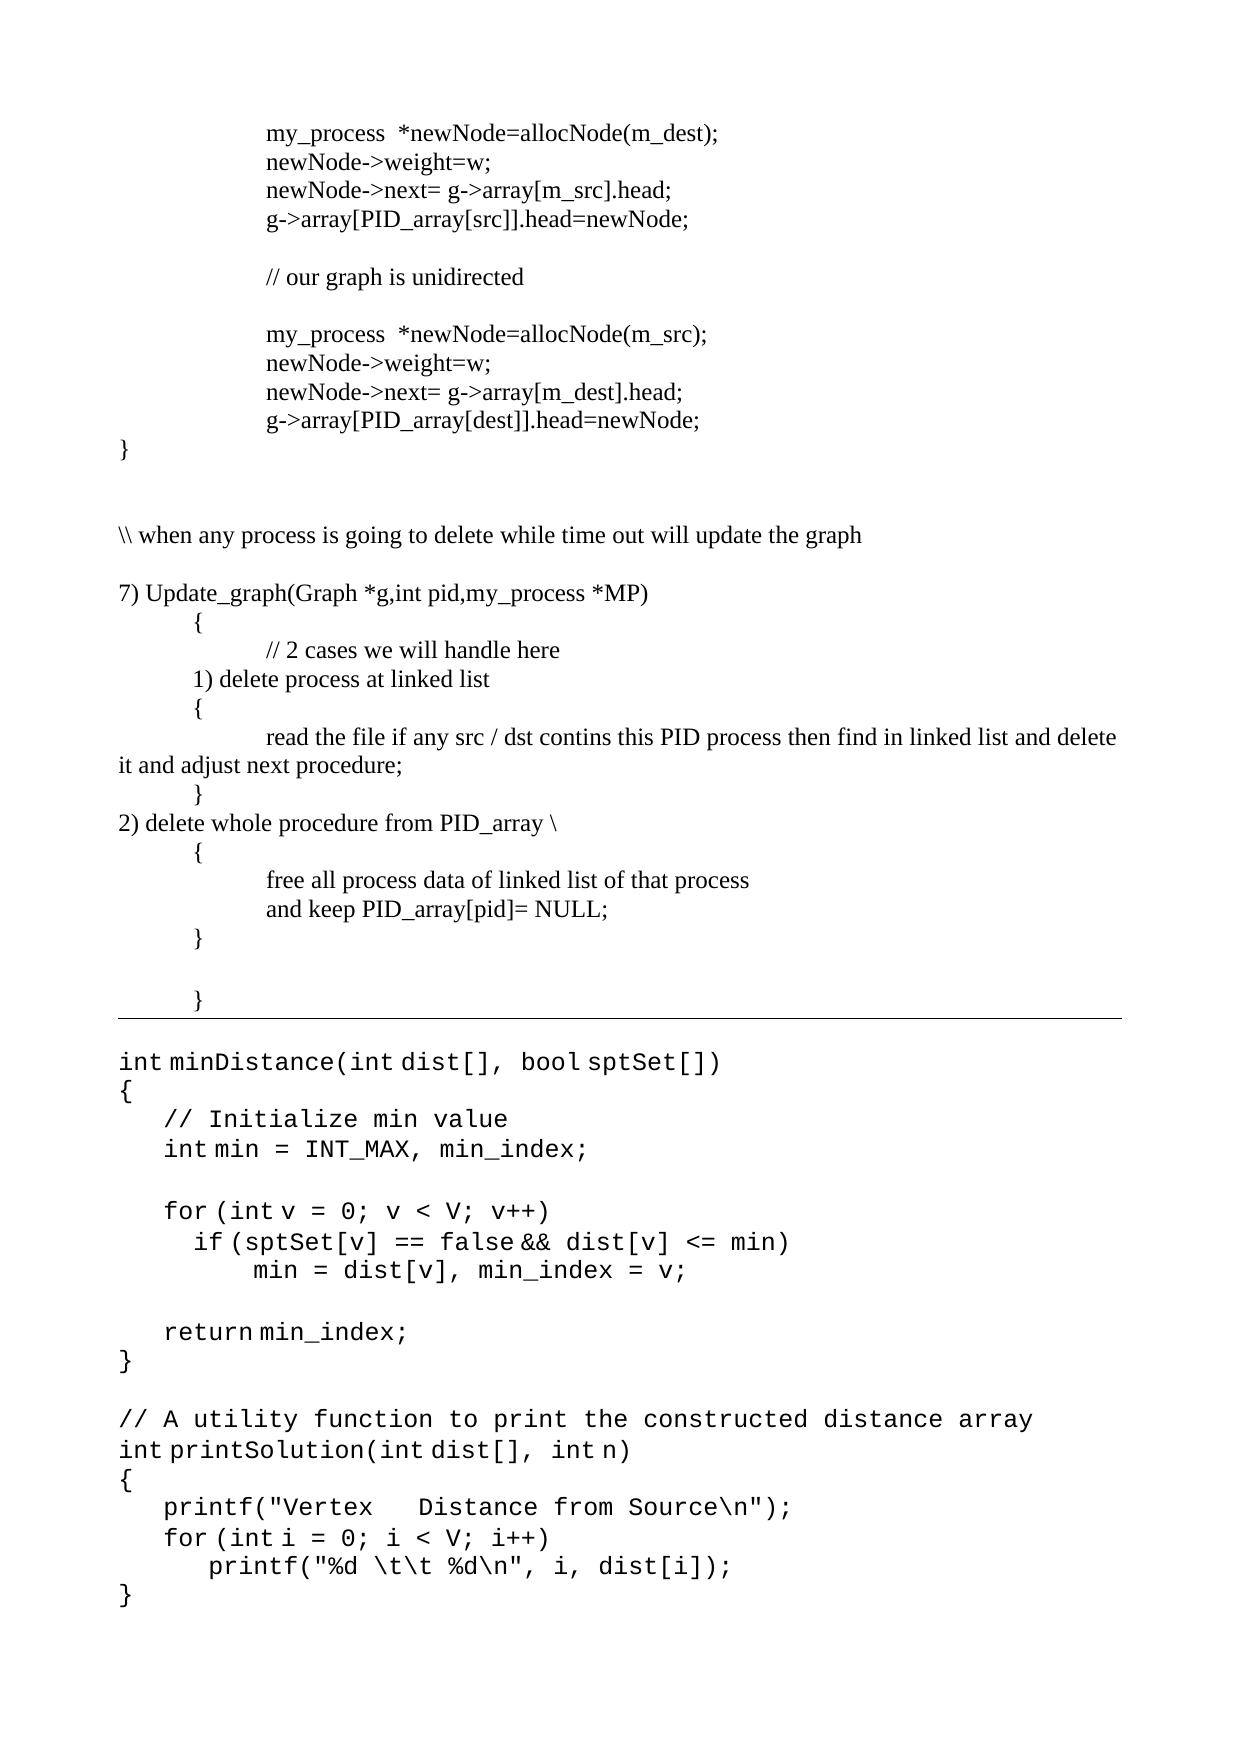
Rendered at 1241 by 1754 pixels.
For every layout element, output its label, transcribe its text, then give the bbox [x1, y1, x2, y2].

text { [118, 837, 1122, 866]
text return min_index; [118, 1317, 1122, 1348]
text // 2 cases we will handle here [118, 636, 1122, 664]
text my_process *newNode=allocNode(m_src); [118, 319, 1122, 348]
text my_process *newNode=allocNode(m_dest); [118, 118, 1122, 147]
text } [118, 1348, 1122, 1376]
text free all process data of linked list of that process [118, 866, 1122, 894]
text g->array[PID_array[dest]].head=newNode; [118, 406, 1122, 434]
text } [118, 779, 1122, 808]
text int min = INT_MAX, min_index; [118, 1134, 1122, 1165]
text \\ when any process is going to delete while time out will update the graph [118, 521, 1122, 549]
text 7) Update_graph(Graph *g,int pid,my_process *MP) [118, 578, 1122, 607]
text { [118, 607, 1122, 636]
text min = dist[v], min_index = v; [118, 1258, 1122, 1286]
text { [118, 1078, 1122, 1106]
text // A utility function to print the constructed distance array [118, 1407, 1122, 1435]
text { [118, 693, 1122, 722]
text newNode->weight=w; [118, 348, 1122, 377]
text { [118, 1466, 1122, 1494]
text if (sptSet[v] == false && dist[v] <= min) [118, 1227, 1122, 1258]
text newNode->next= g->array[m_dest].head; [118, 377, 1122, 406]
text 2) delete whole procedure from PID_array \ [118, 808, 1122, 837]
text } [118, 434, 1122, 463]
text int printSolution(int dist[], int n) [118, 1435, 1122, 1466]
text newNode->weight=w; [118, 147, 1122, 176]
text printf("Vertex Distance from Source\n"); [118, 1494, 1122, 1523]
text } [118, 1582, 1122, 1610]
text printf("%d \t\t %d\n", i, dist[i]); [118, 1554, 1122, 1582]
text int minDistance(int dist[], bool sptSet[]) [118, 1047, 1122, 1078]
text } [118, 923, 1122, 952]
text g->array[PID_array[src]].head=newNode; [118, 204, 1122, 233]
text // Initialize min value [118, 1106, 1122, 1134]
text read the file if any src / dst contins this PID process then find in linked list and delete it and adjust next procedure; [118, 722, 1122, 779]
text for (int i = 0; i < V; i++) [118, 1523, 1122, 1554]
text for (int v = 0; v < V; v++) [118, 1196, 1122, 1227]
text and keep PID_array[pid]= NULL; [118, 894, 1122, 923]
text newNode->next= g->array[m_src].head; [118, 176, 1122, 204]
text 1) delete process at linked list [118, 664, 1122, 693]
text // our graph is unidirected [118, 262, 1122, 291]
text } [118, 981, 1122, 1018]
